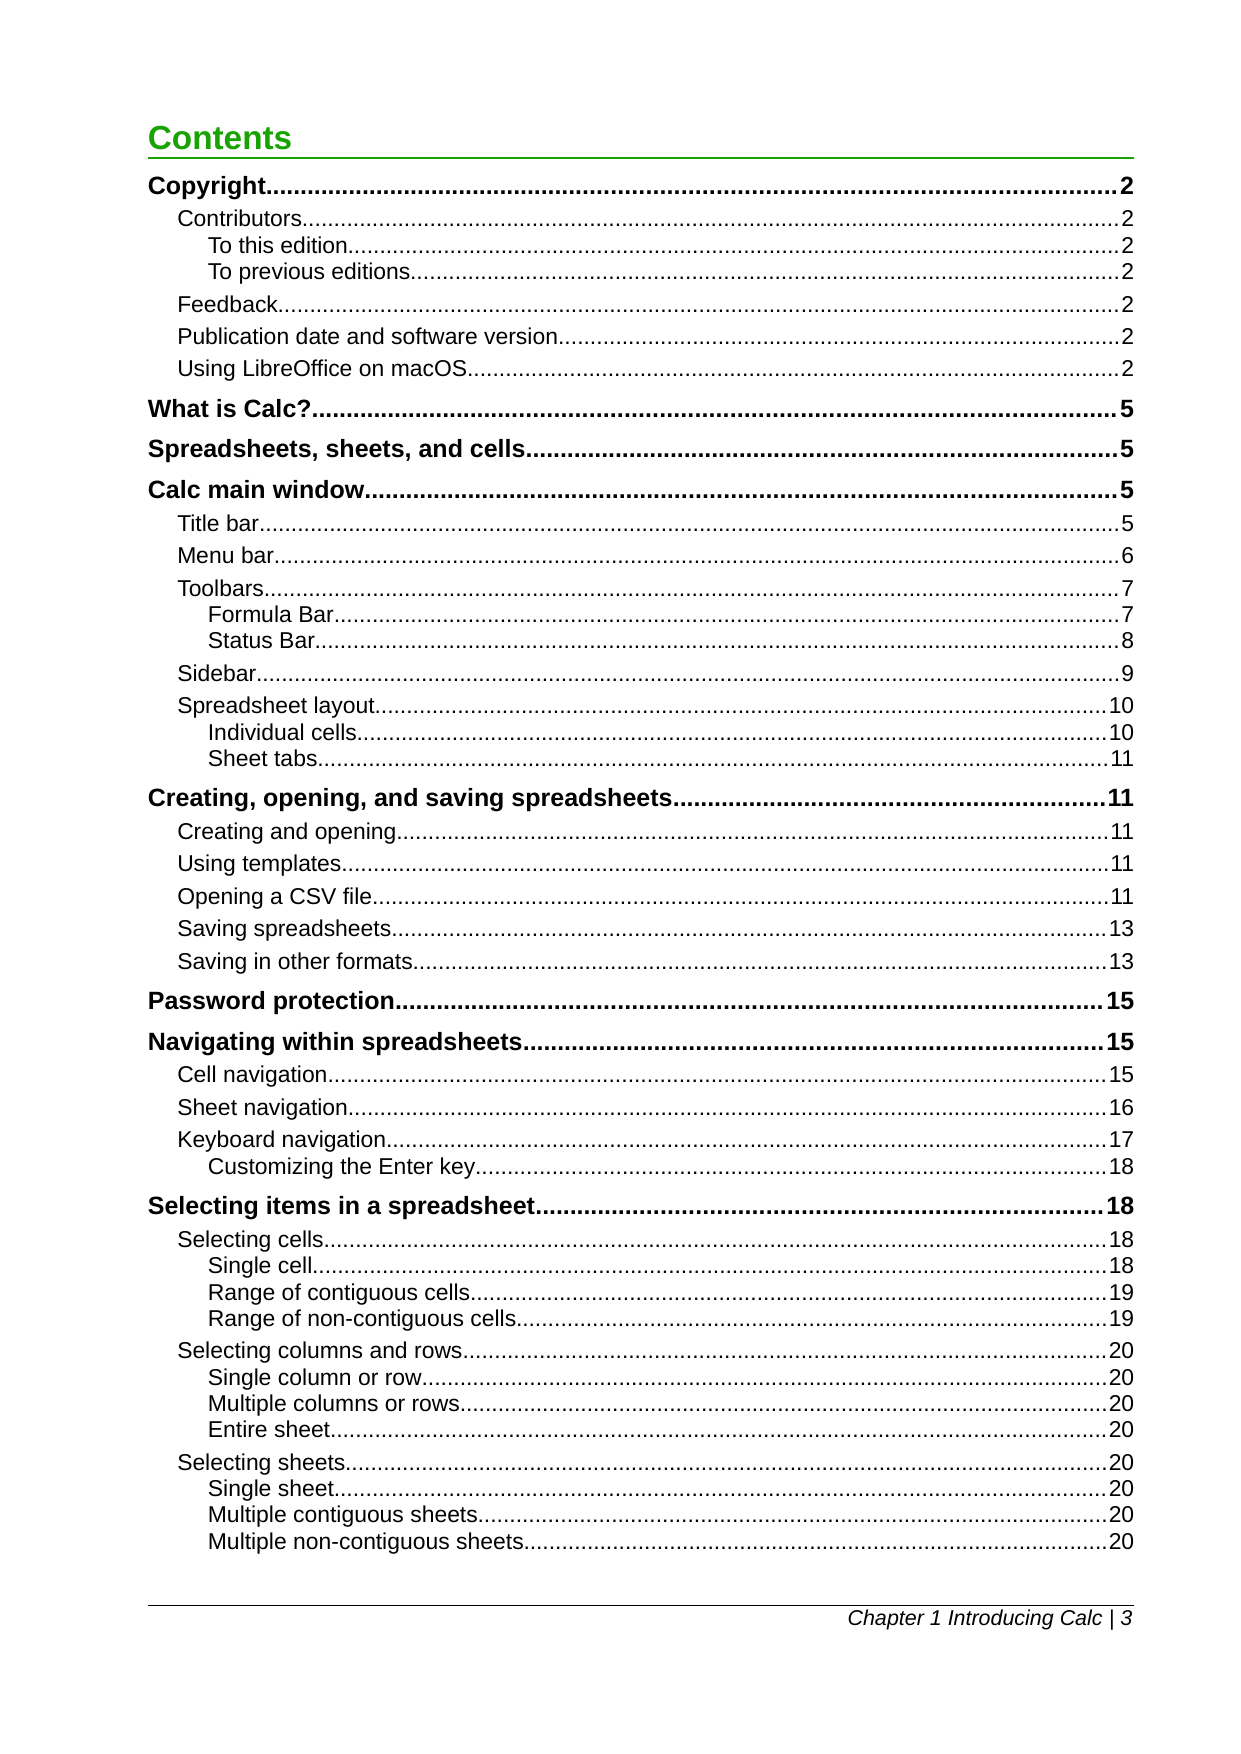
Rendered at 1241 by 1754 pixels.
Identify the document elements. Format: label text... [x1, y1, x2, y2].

text Creating and opening 11 [177, 818, 1134, 844]
text Formula Bar 7 [208, 601, 1134, 627]
text Status Bar 8 [208, 627, 1134, 654]
text Multiple columns or rows 20 [208, 1390, 1134, 1416]
text Single sheet 20 [208, 1475, 1134, 1501]
text Single cell 18 [208, 1252, 1134, 1278]
text Using templates 11 [177, 850, 1134, 877]
text Selecting sheets 20 [177, 1449, 1134, 1475]
text Range of non-contiguous cells 19 [208, 1305, 1134, 1331]
text Using LibreOffice on macOS 2 [177, 355, 1134, 382]
text What is Calc? 5 [148, 394, 1134, 422]
text Sheet navigation 16 [177, 1094, 1134, 1120]
text Password protection 15 [148, 986, 1134, 1015]
text Publication date and software version 2 [177, 323, 1134, 349]
text Range of contiguous cells 19 [208, 1278, 1134, 1305]
text Spreadsheets, sheets, and cells 5 [148, 434, 1134, 463]
text Saving spreadsheets 13 [177, 915, 1134, 942]
text Keyboard navigation 17 [177, 1126, 1134, 1153]
text Entire sheet 20 [208, 1416, 1134, 1443]
text Multiple non-contiguous sheets 20 [208, 1528, 1134, 1554]
text Contributors 2 [177, 205, 1134, 232]
subtitle Contents [148, 118, 1134, 157]
text Selecting columns and rows 20 [177, 1337, 1134, 1363]
text Title bar 5 [177, 510, 1134, 536]
text Sheet tabs 11 [208, 745, 1134, 771]
text Sidebar 9 [177, 660, 1134, 686]
text Spreadsheet layout 10 [177, 692, 1134, 718]
text To previous editions 2 [208, 258, 1134, 284]
text To this edition 2 [208, 232, 1134, 258]
text Selecting cells 18 [177, 1226, 1134, 1252]
text Creating, opening, and saving spreadsheets 11 [148, 783, 1134, 812]
text Selecting items in a spreadsheet 18 [148, 1191, 1134, 1220]
text Copyright 2 [148, 171, 1134, 199]
text Opening a CSV file 11 [177, 883, 1134, 909]
text Toolbars 7 [177, 575, 1134, 601]
text Saving in other formats 13 [177, 948, 1134, 974]
text Menu bar 6 [177, 542, 1134, 569]
text Multiple contiguous sheets 20 [208, 1501, 1134, 1528]
text Navigating within spreadsheets 15 [148, 1027, 1134, 1055]
text Customizing the Enter key 18 [208, 1153, 1134, 1179]
text Cell navigation 15 [177, 1061, 1134, 1088]
text Individual cells 10 [208, 718, 1134, 745]
text Calc main window 5 [148, 475, 1134, 504]
text Single column or row 20 [208, 1363, 1134, 1390]
text Feedback 2 [177, 291, 1134, 317]
